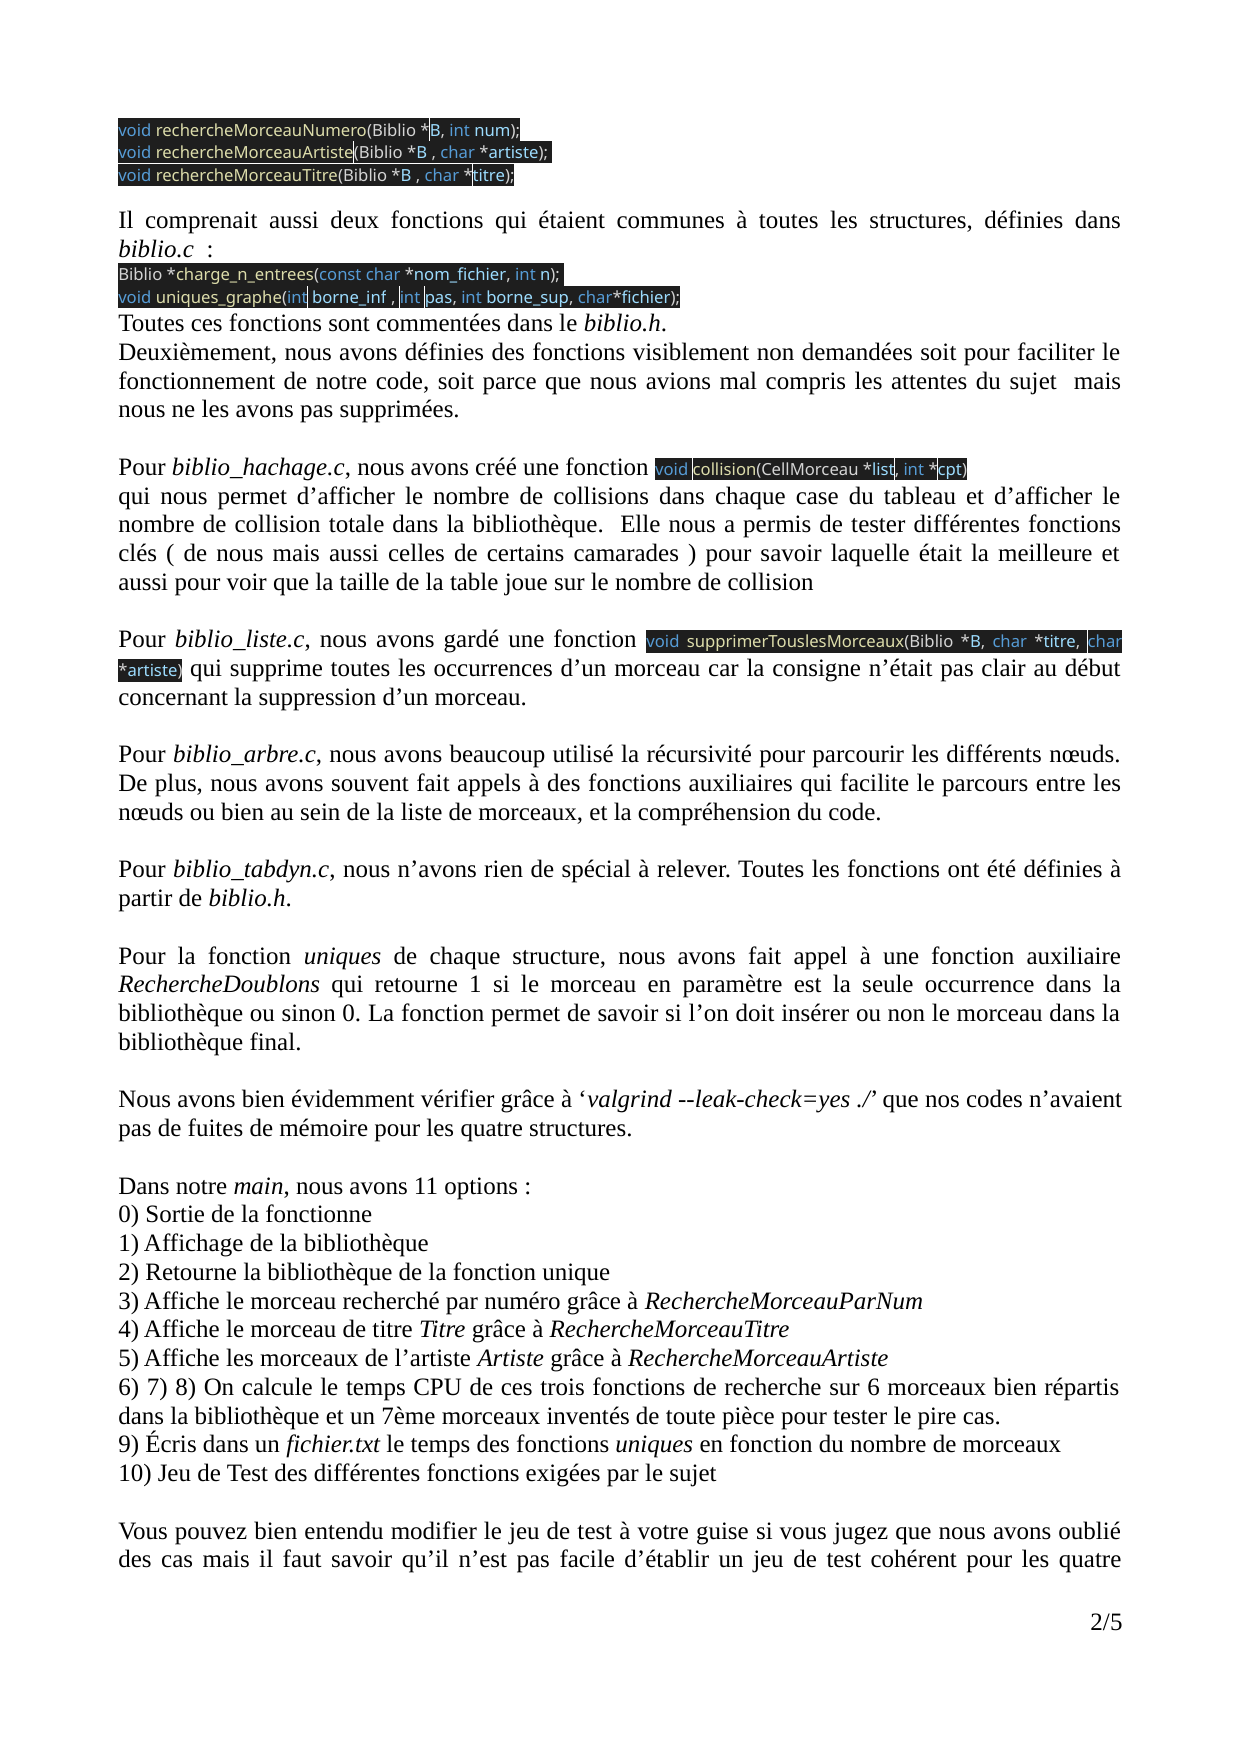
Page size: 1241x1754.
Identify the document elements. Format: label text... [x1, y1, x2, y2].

text Dans notre main, nous avons 11 options : [118, 1171, 1122, 1199]
text 3) Affiche le morceau recherché par numéro grâce à RechercheMorceauParNum [118, 1286, 1122, 1314]
text Deuxièmement, nous avons définies des fonctions visiblement non demandées soit pour faciliter le fonctionnement de notre code, soit parce que nous avions mal compris les attentes du sujet mais nous ne les avons pas supprimées. [118, 337, 1122, 423]
text 6) 7) 8) On calcule le temps CPU de ces trois fonctions de recherche sur 6 morceaux bien répartis dans la bibliothèque et un 7ème morceaux inventés de toute pièce pour tester le pire cas. [118, 1372, 1122, 1429]
text 10) Jeu de Test des différentes fonctions exigées par le sujet [118, 1458, 1122, 1487]
text qui nous permet d’afficher le nombre de collisions dans chaque case du tableau et d’afficher le nombre de collision totale dans la bibliothèque. Elle nous a permis de tester différentes fonctions clés ( de nous mais aussi celles de certains camarades ) pour savoir laquelle était la meilleure et aussi pour voir que la taille de la table joue sur le nombre de collision [118, 481, 1122, 596]
text 4) Affiche le morceau de titre Titre grâce à RechercheMorceauTitre [118, 1314, 1122, 1343]
text 5) Affiche les morceaux de l’artiste Artiste grâce à RechercheMorceauArtiste [118, 1343, 1122, 1372]
text Pour biblio_tabdyn.c, nous n’avons rien de spécial à relever. Toutes les fonctions ont été définies à partir de biblio.h. [118, 854, 1122, 912]
text Pour biblio_arbre.c, nous avons beaucoup utilisé la récursivité pour parcourir les différents nœuds. De plus, nous avons souvent fait appels à des fonctions auxiliaires qui facilite le parcours entre les nœuds ou bien au sein de la liste de morceaux, et la compréhension du code. [118, 739, 1122, 826]
text 0) Sortie de la fonctionne [118, 1199, 1122, 1228]
text void rechercheMorceauNumero(Biblio *B, int num); [118, 118, 1122, 141]
text void rechercheMorceauTitre(Biblio *B , char *titre); [118, 163, 1122, 186]
text Pour biblio_liste.c, nous avons gardé une fonction void supprimerTouslesMorceaux(Biblio *B, char *titre, char *artiste) qui supprime toutes les occurrences d’un morceau car la consigne n’était pas clair au début concernant la suppression d’un morceau. [118, 624, 1122, 711]
text Il comprenait aussi deux fonctions qui étaient communes à toutes les structures, définies dans biblio.c : [118, 205, 1122, 263]
text void rechercheMorceauArtiste(Biblio *B , char *artiste); [118, 141, 1122, 163]
text 1) Affichage de la bibliothèque [118, 1228, 1122, 1257]
text 2) Retourne la bibliothèque de la fonction unique [118, 1257, 1122, 1286]
text 9) Écris dans un fichier.txt le temps des fonctions uniques en fonction du nombre de morceaux [118, 1429, 1122, 1458]
text Pour la fonction uniques de chaque structure, nous avons fait appel à une fonction auxiliaire RechercheDoublons qui retourne 1 si le morceau en paramètre est la seule occurrence dans la bibliothèque ou sinon 0. La fonction permet de savoir si l’on doit insérer ou non le morceau dans la bibliothèque final. [118, 941, 1122, 1056]
text Nous avons bien évidemment vérifier grâce à ‘valgrind --leak-check=yes ./’ que nos codes n’avaient pas de fuites de mémoire pour les quatre structures. [118, 1084, 1122, 1142]
text void uniques_graphe(int borne_inf , int pas, int borne_sup, char*fichier); [118, 286, 1122, 308]
text Biblio *charge_n_entrees(const char *nom_fichier, int n); [118, 263, 1122, 286]
text Pour biblio_hachage.c, nous avons créé une fonction void collision(CellMorceau *list, int *cpt) [118, 452, 1122, 481]
text Vous pouvez bien entendu modifier le jeu de test à votre guise si vous jugez que nous avons oublié des cas mais il faut savoir qu’il n’est pas facile d’établir un jeu de test cohérent pour les quatre [118, 1516, 1122, 1573]
text Toutes ces fonctions sont commentées dans le biblio.h. [118, 308, 1122, 337]
